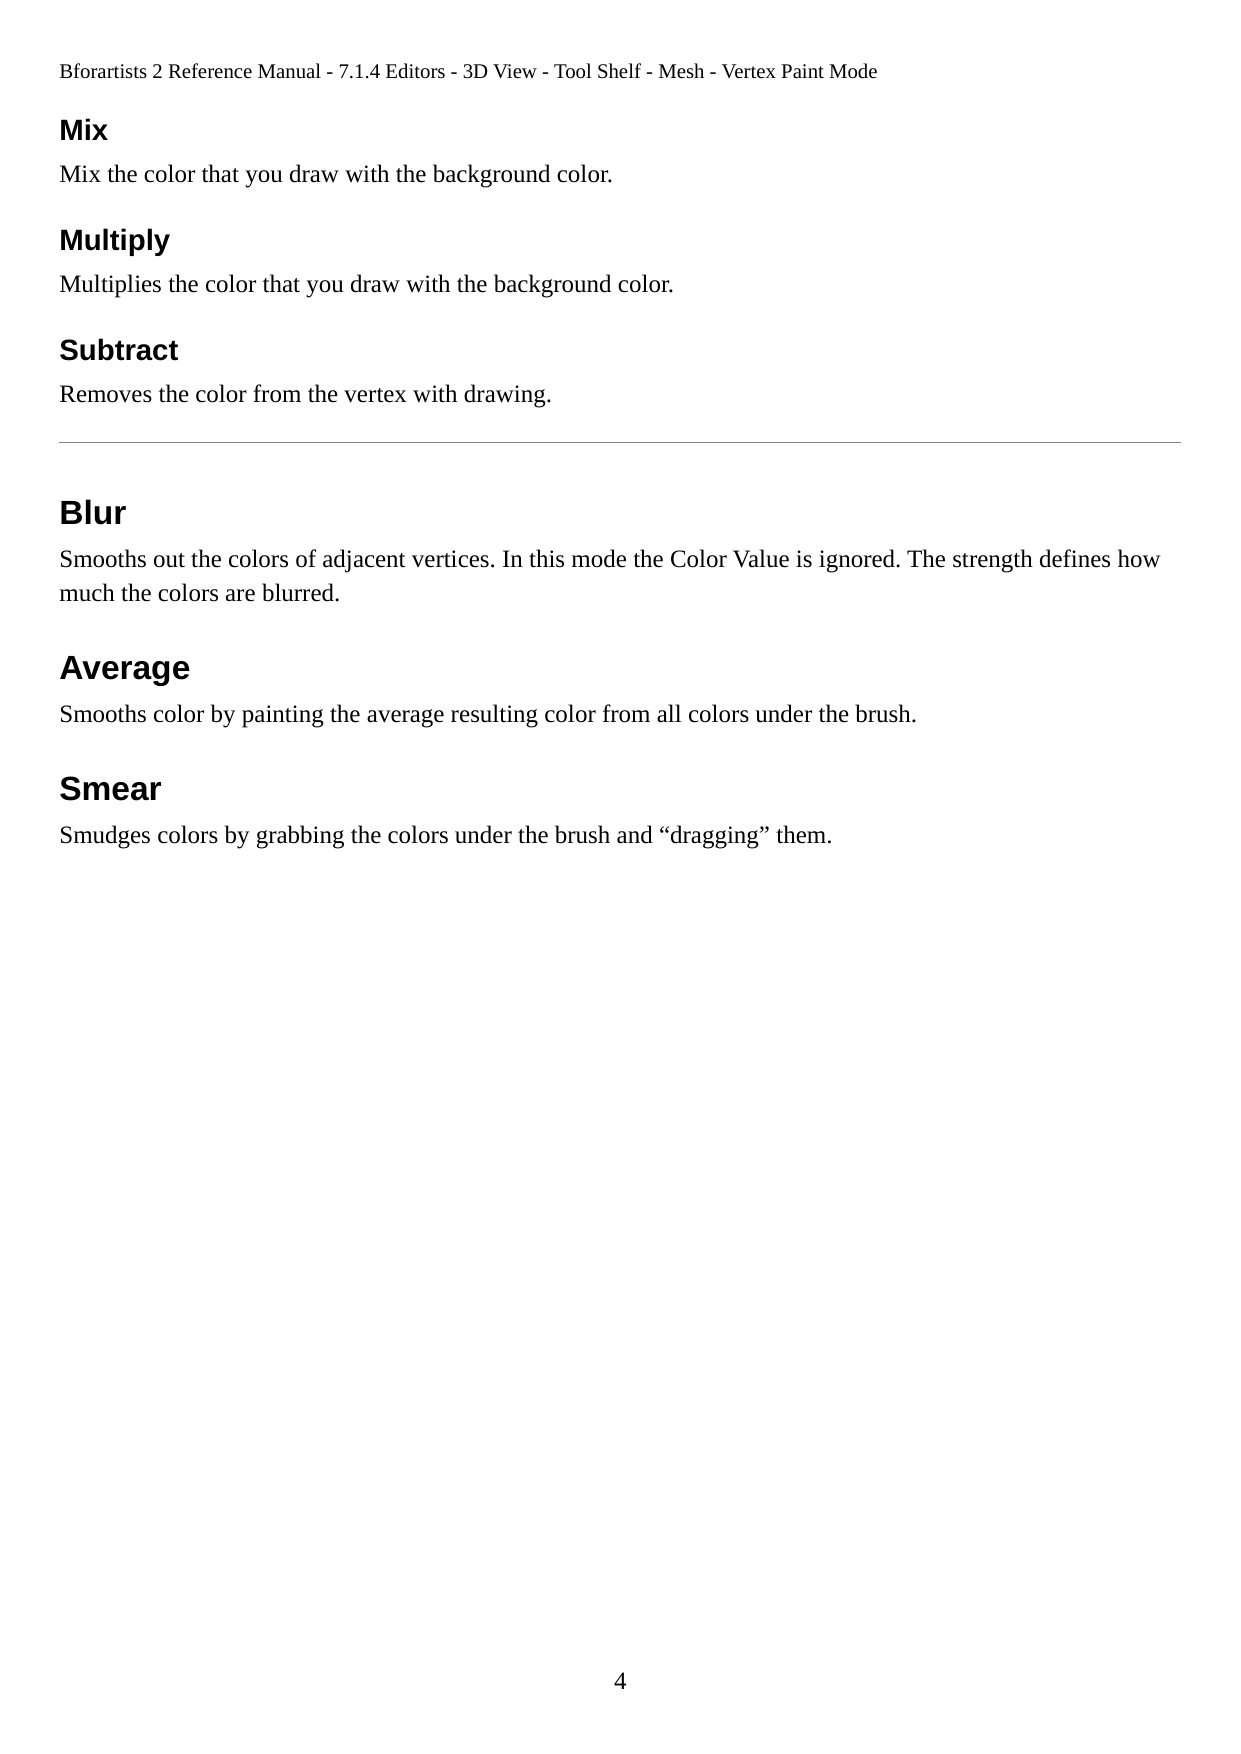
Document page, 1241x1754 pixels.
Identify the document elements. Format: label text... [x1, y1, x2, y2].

subtitle Mix [59, 113, 1181, 146]
text Smudges colors by grabbing the colors under the brush and “dragging” them. [59, 820, 1181, 849]
text Multiplies the color that you draw with the background color. [59, 269, 1181, 297]
subtitle Average [59, 648, 1181, 687]
text Mix the color that you draw with the background color. [59, 159, 1181, 188]
text Smooths color by painting the average resulting color from all colors under the brush. [59, 699, 1181, 728]
text Removes the color from the vertex with drawing. [59, 379, 1181, 407]
subtitle Smear [59, 769, 1181, 808]
subtitle Multiply [59, 222, 1181, 256]
text Smooths out the colors of adjacent vertices. In this mode the Color Value is ignored. The strength defines how much the colors are blurred. [59, 544, 1181, 607]
subtitle Blur [59, 493, 1181, 531]
subtitle Subtract [59, 332, 1181, 366]
